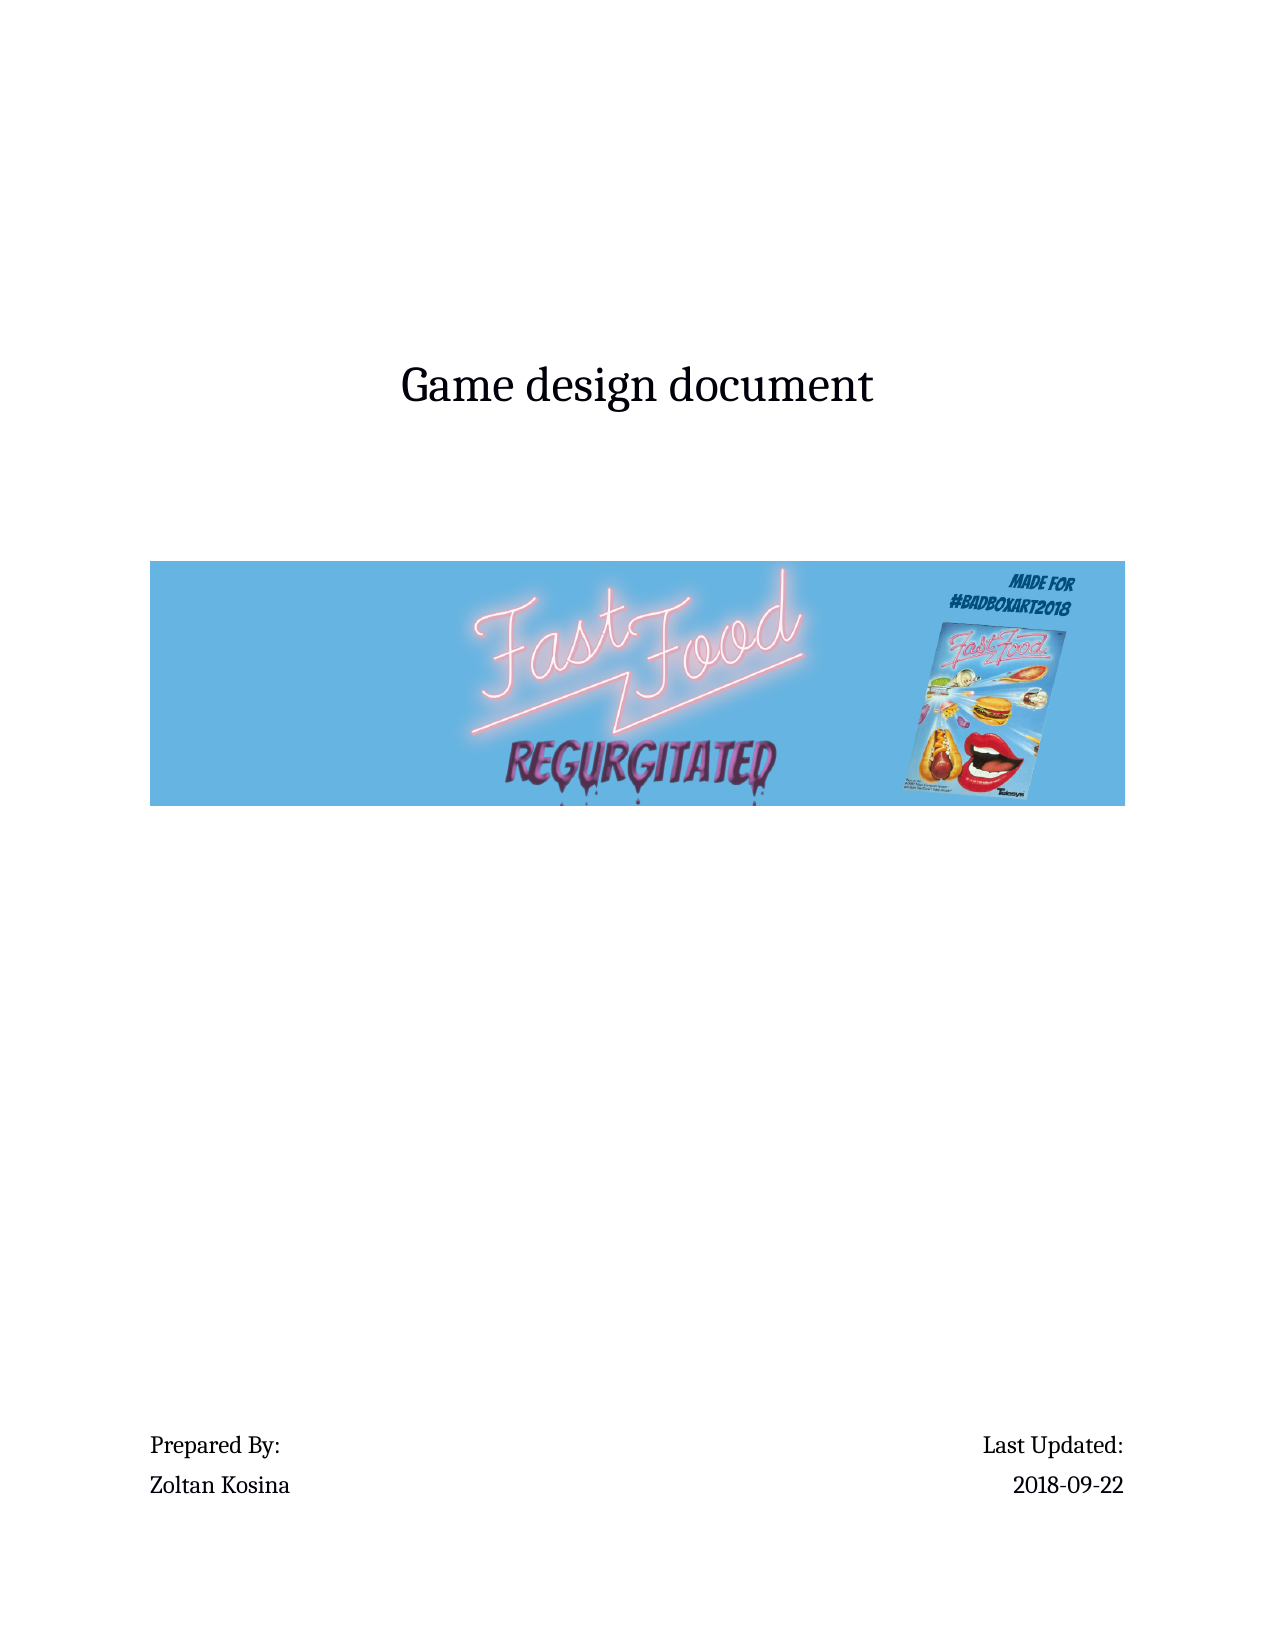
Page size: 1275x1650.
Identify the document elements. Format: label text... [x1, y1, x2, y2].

title Game design document [150, 357, 1125, 414]
picture [150, 561, 1125, 806]
